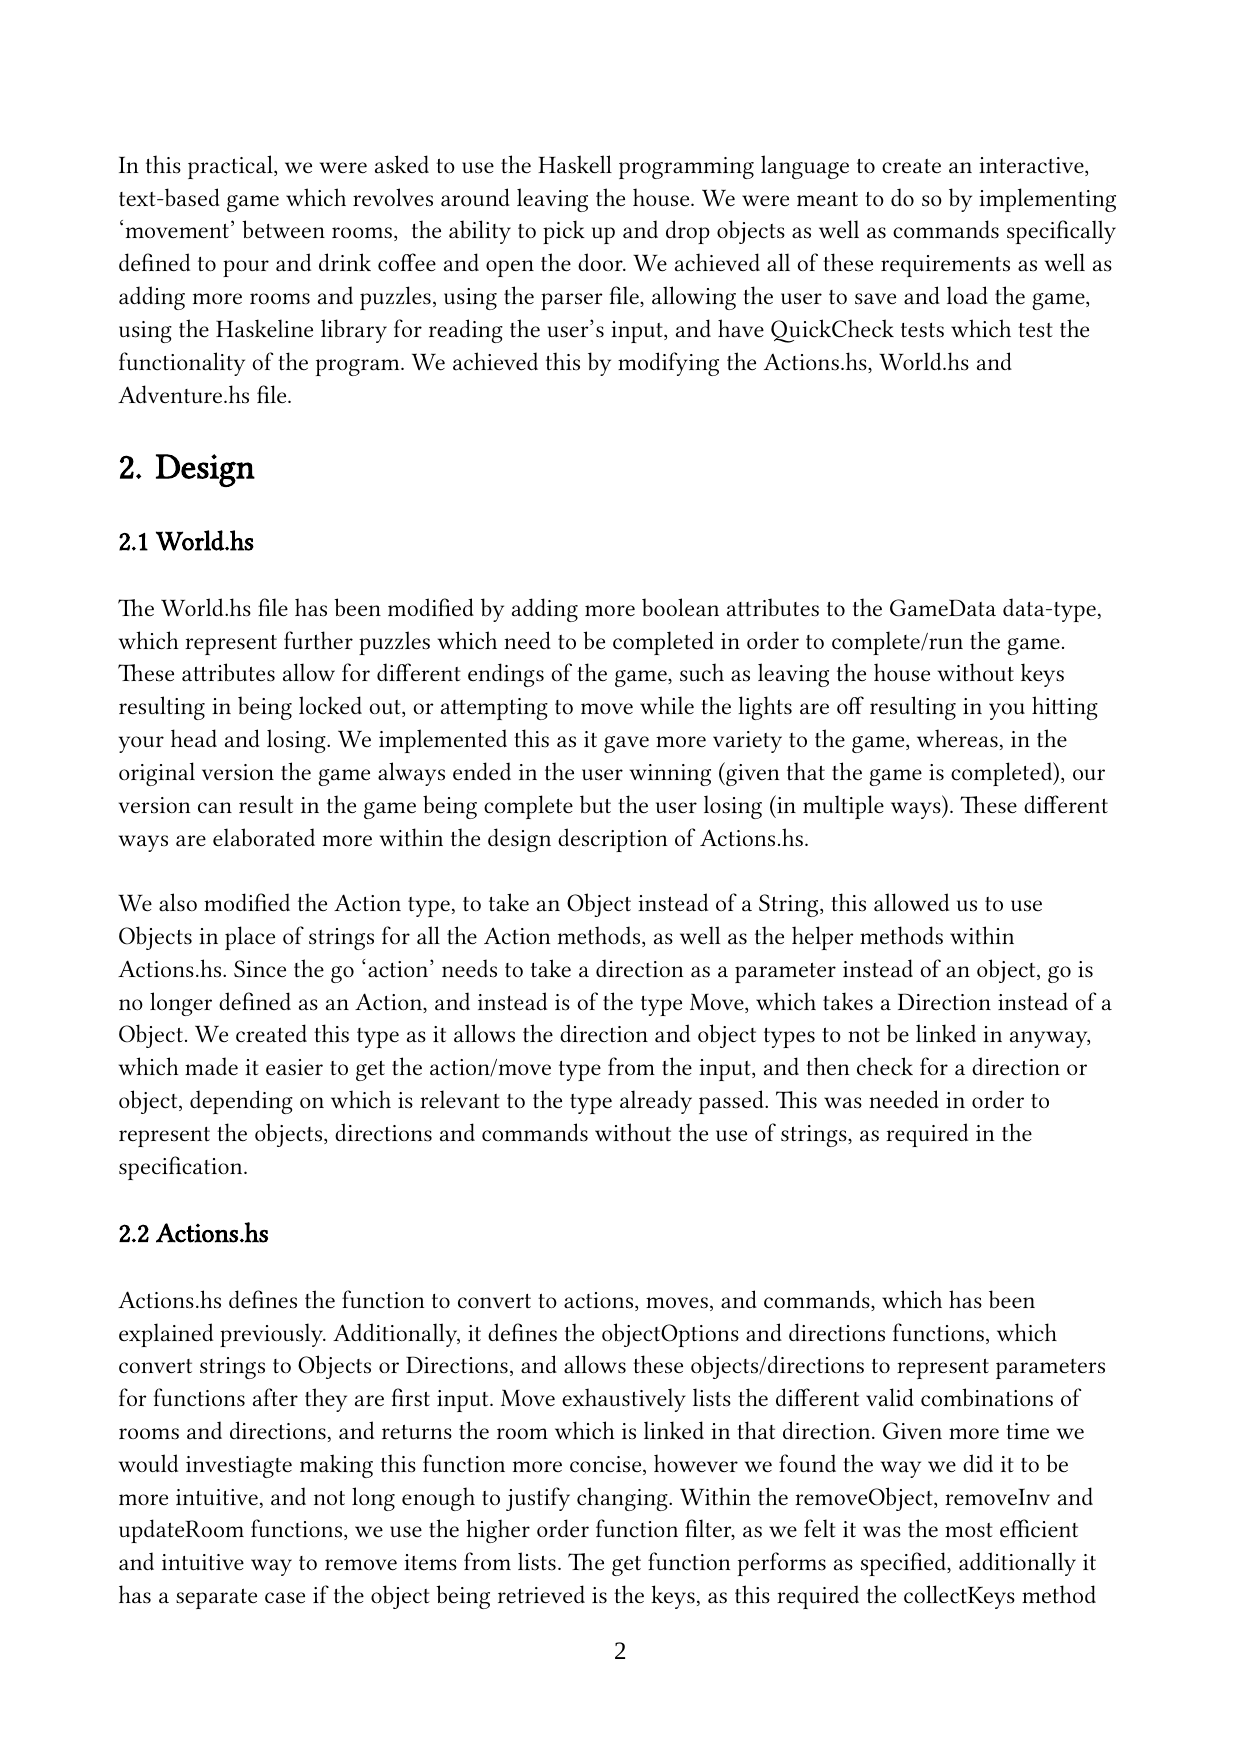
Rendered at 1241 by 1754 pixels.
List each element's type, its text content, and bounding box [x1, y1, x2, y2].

text The World.hs file has been modified by adding more boolean attributes to the GameData data-type, which represent further puzzles which need to be completed in order to complete/run the game. These attributes allow for different endings of the game, such as leaving the house without keys resulting in being locked out, or attempting to move while the lights are off resulting in you hitting your head and losing. We implemented this as it gave more variety to the game, whereas, in the original version the game always ended in the user winning (given that the game is completed), our version can result in the game being complete but the user losing (in multiple ways). These different ways are elaborated more within the design description of Actions.hs. [118, 594, 1122, 852]
text 2.1 World.hs [118, 526, 1122, 556]
text 2.2 Actions.hs [118, 1217, 1122, 1248]
text Actions.hs defines the function to convert to actions, moves, and commands, which has been explained previously. Additionally, it defines the objectOptions and directions functions, which convert strings to Objects or Directions, and allows these objects/directions to represent parameters for functions after they are first input. Move exhaustively lists the different valid combinations of rooms and directions, and returns the room which is linked in that direction. Given more time we would investiagte making this function more concise, however we found the way we did it to be more intuitive, and not long enough to justify changing. Within the removeObject, removeInv and updateRoom functions, we use the higher order function filter, as we felt it was the most efficient and intuitive way to remove items from lists. The get function performs as specified, additionally it has a separate case if the object being retrieved is the keys, as this required the collectKeys method [118, 1286, 1122, 1610]
list Design [118, 446, 1122, 487]
text We also modified the Action type, to take an Object instead of a String, this allowed us to use Objects in place of strings for all the Action methods, as well as the helper methods within Actions.hs. Since the go ‘action’ needs to take a direction as a parameter instead of an object, go is no longer defined as an Action, and instead is of the type Move, which takes a Direction instead of a Object. We created this type as it allows the direction and object types to not be linked in anyway, which made it easier to get the action/move type from the input, and then check for a direction or object, depending on which is relevant to the type already passed. This was needed in order to represent the objects, directions and commands without the use of strings, as required in the specification. [118, 889, 1122, 1180]
text In this practical, we were asked to use the Haskell programming language to create an interactive, text-based game which revolves around leaving the house. We were meant to do so by implementing ‘movement’ between rooms, the ability to pick up and drop objects as well as commands specifically defined to pour and drink coffee and open the door. We achieved all of these requirements as well as adding more rooms and puzzles, using the parser file, allowing the user to save and load the game, using the Haskeline library for reading the user’s input, and have QuickCheck tests which test the functionality of the program. We achieved this by modifying the Actions.hs, World.hs and Adventure.hs file. [118, 151, 1122, 409]
